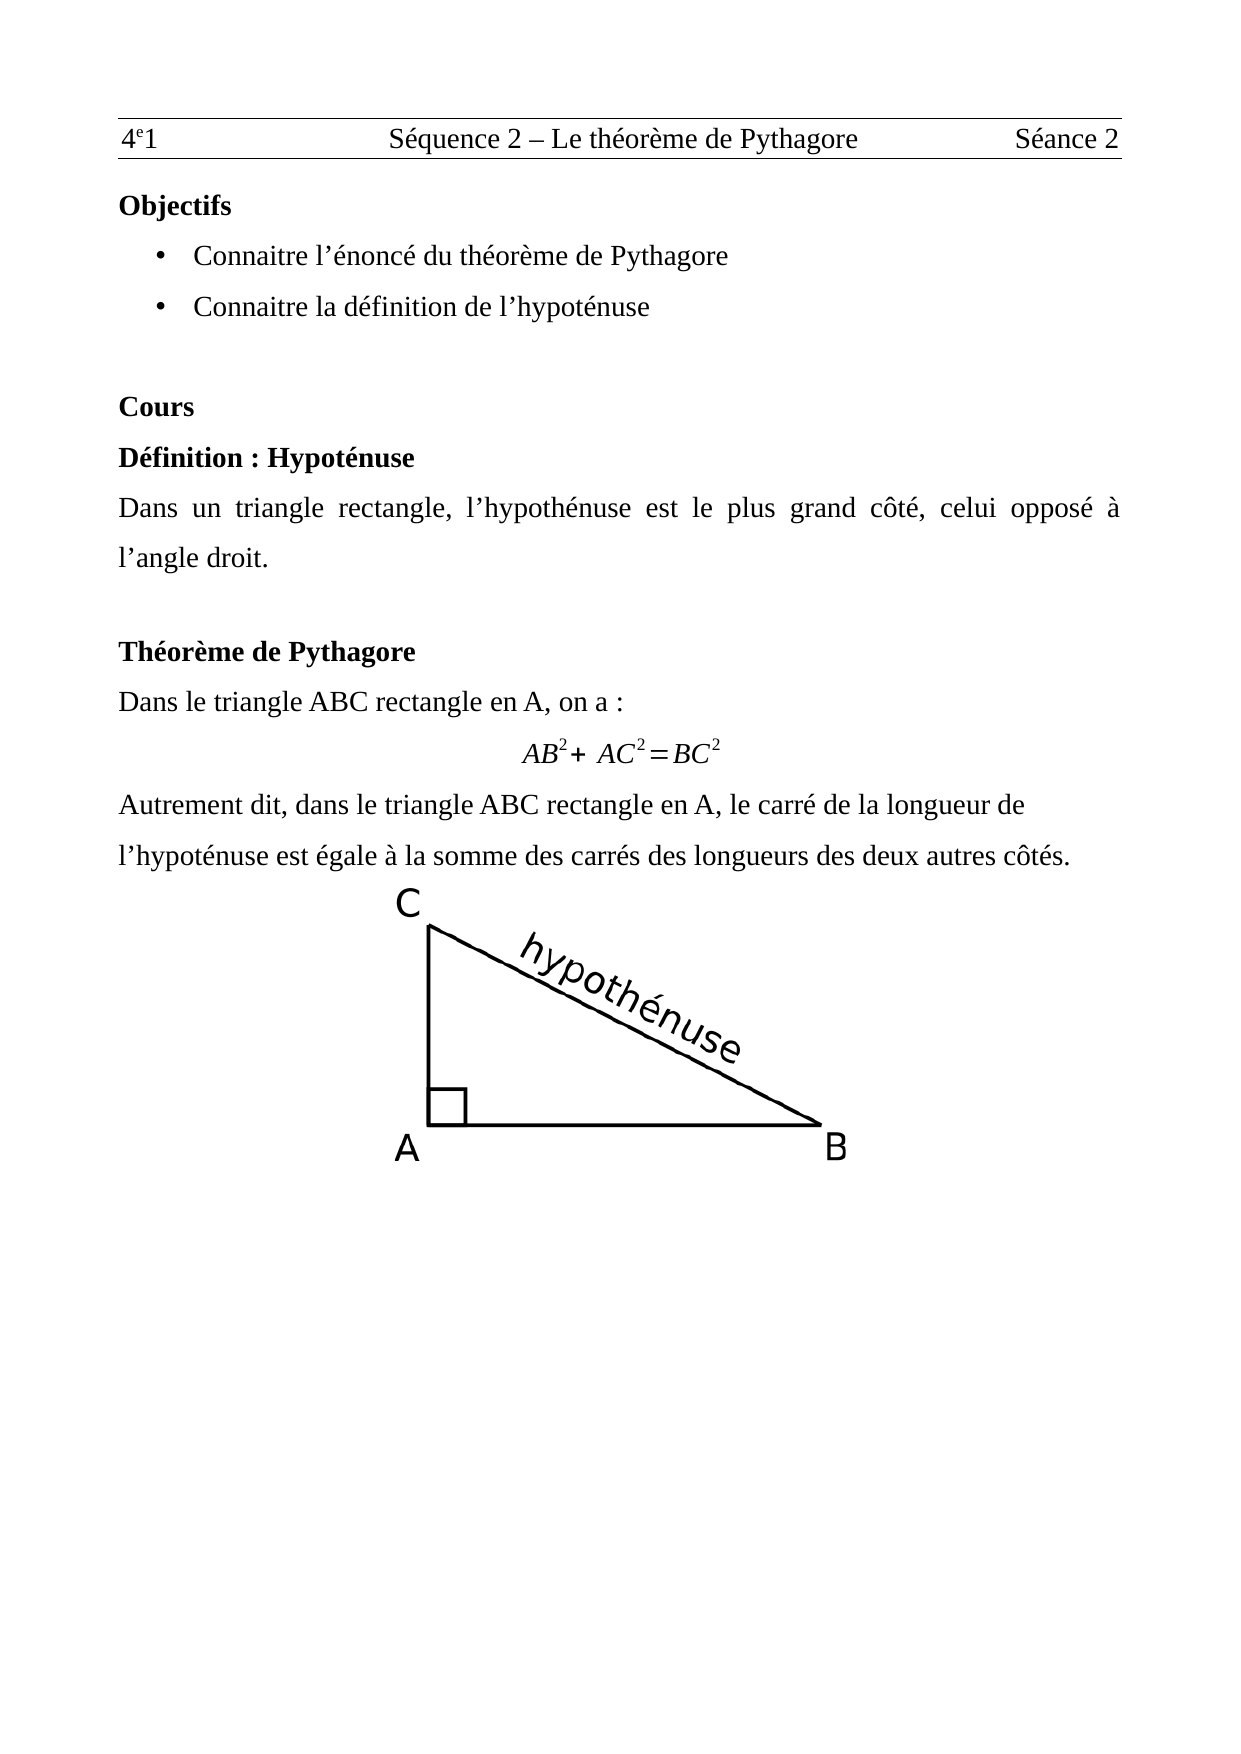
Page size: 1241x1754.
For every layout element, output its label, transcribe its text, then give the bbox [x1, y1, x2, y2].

text Dans le triangle ABC rectangle en A, on a : [118, 684, 1122, 718]
text Définition : Hypoténuse [118, 440, 1122, 473]
text Théorème de Pythagore [118, 634, 1122, 667]
text Objectifs [118, 188, 1122, 221]
picture [394, 888, 846, 1161]
text Autrement dit, dans le triangle ABC rectangle en A, le carré de la longueur de l’hypoténuse est égale à la somme des carrés des longueurs des deux autres côtés. [118, 787, 1122, 871]
list Connaitre la définition de l’hypoténuse [156, 289, 1122, 322]
list Connaitre l’énoncé du théorème de Pythagore [156, 238, 1122, 272]
text Dans un triangle rectangle, l’hypothénuse est le plus grand côté, celui opposé à l’angle droit. [118, 490, 1122, 574]
text Cours [118, 389, 1122, 423]
